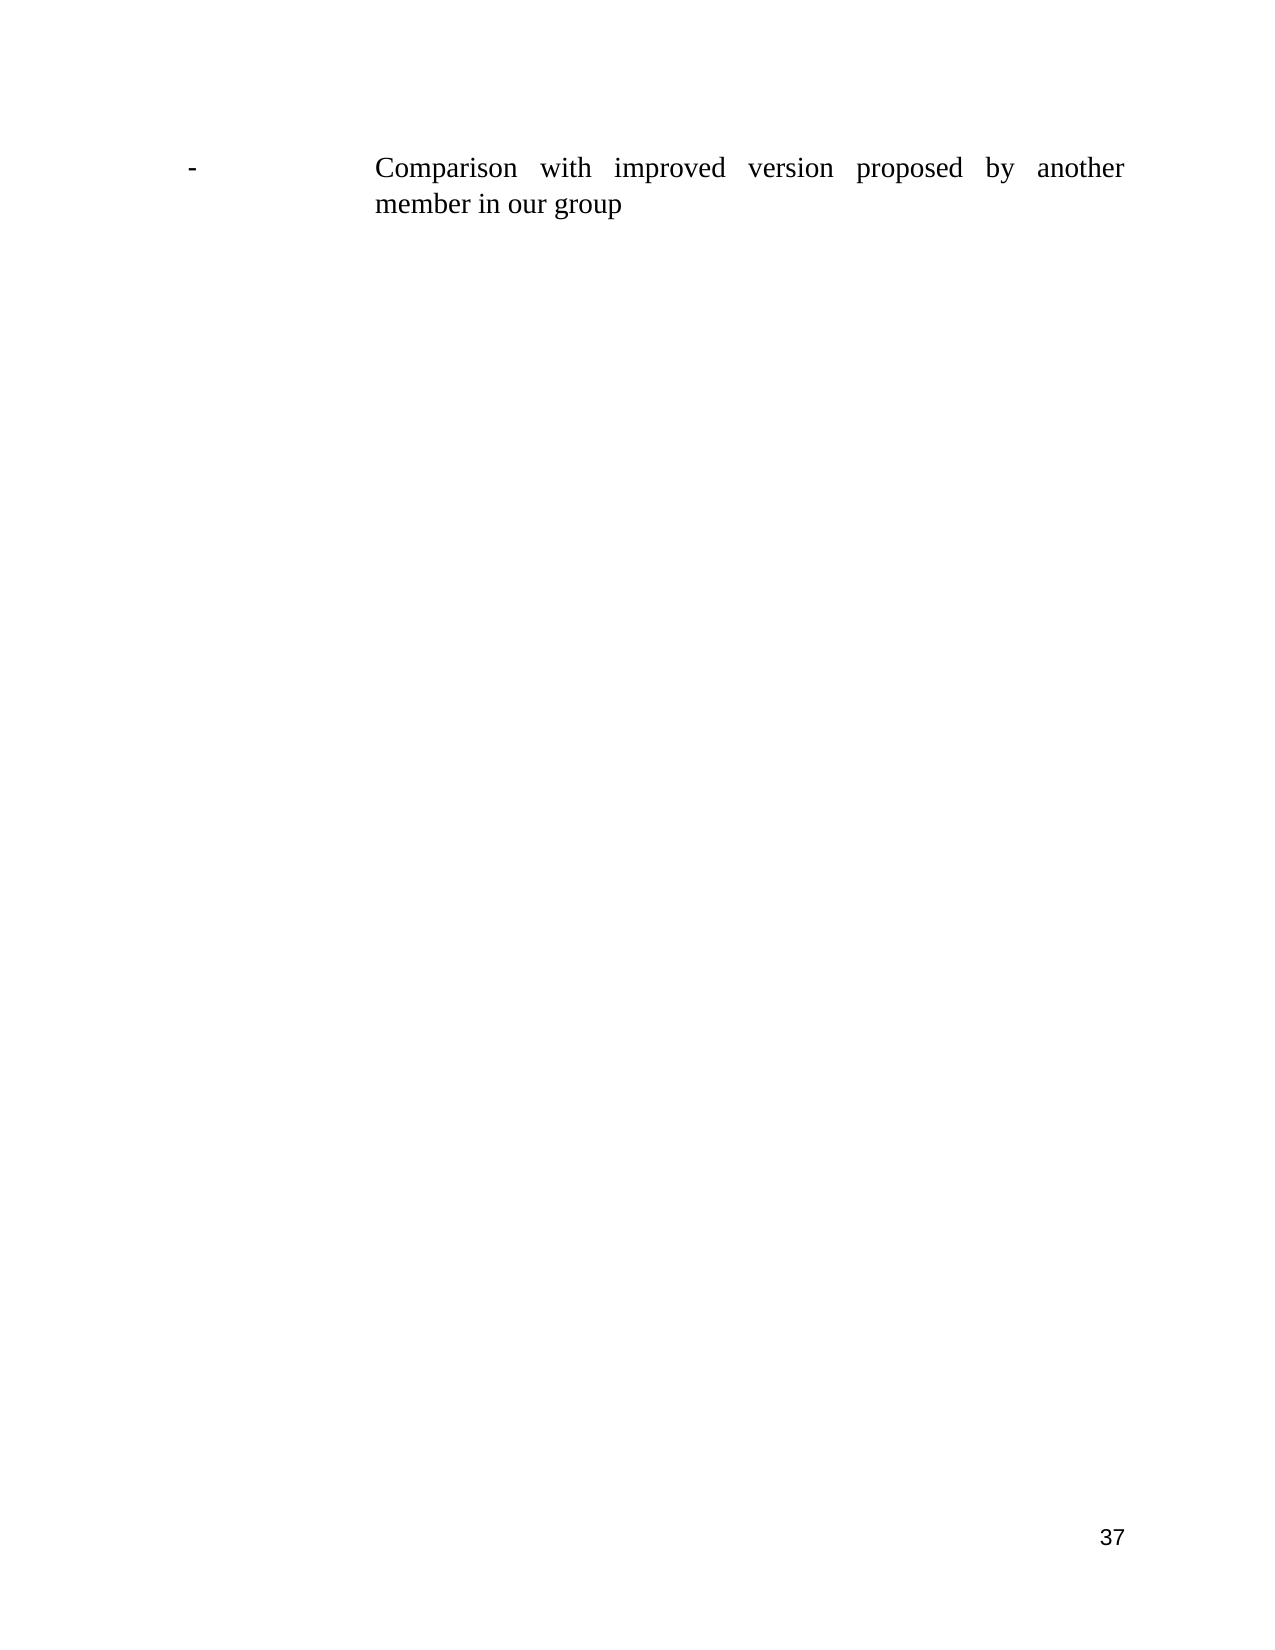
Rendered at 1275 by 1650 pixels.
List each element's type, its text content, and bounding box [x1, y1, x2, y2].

list Comparison with improved version proposed by another member in our group [187, 150, 1125, 219]
